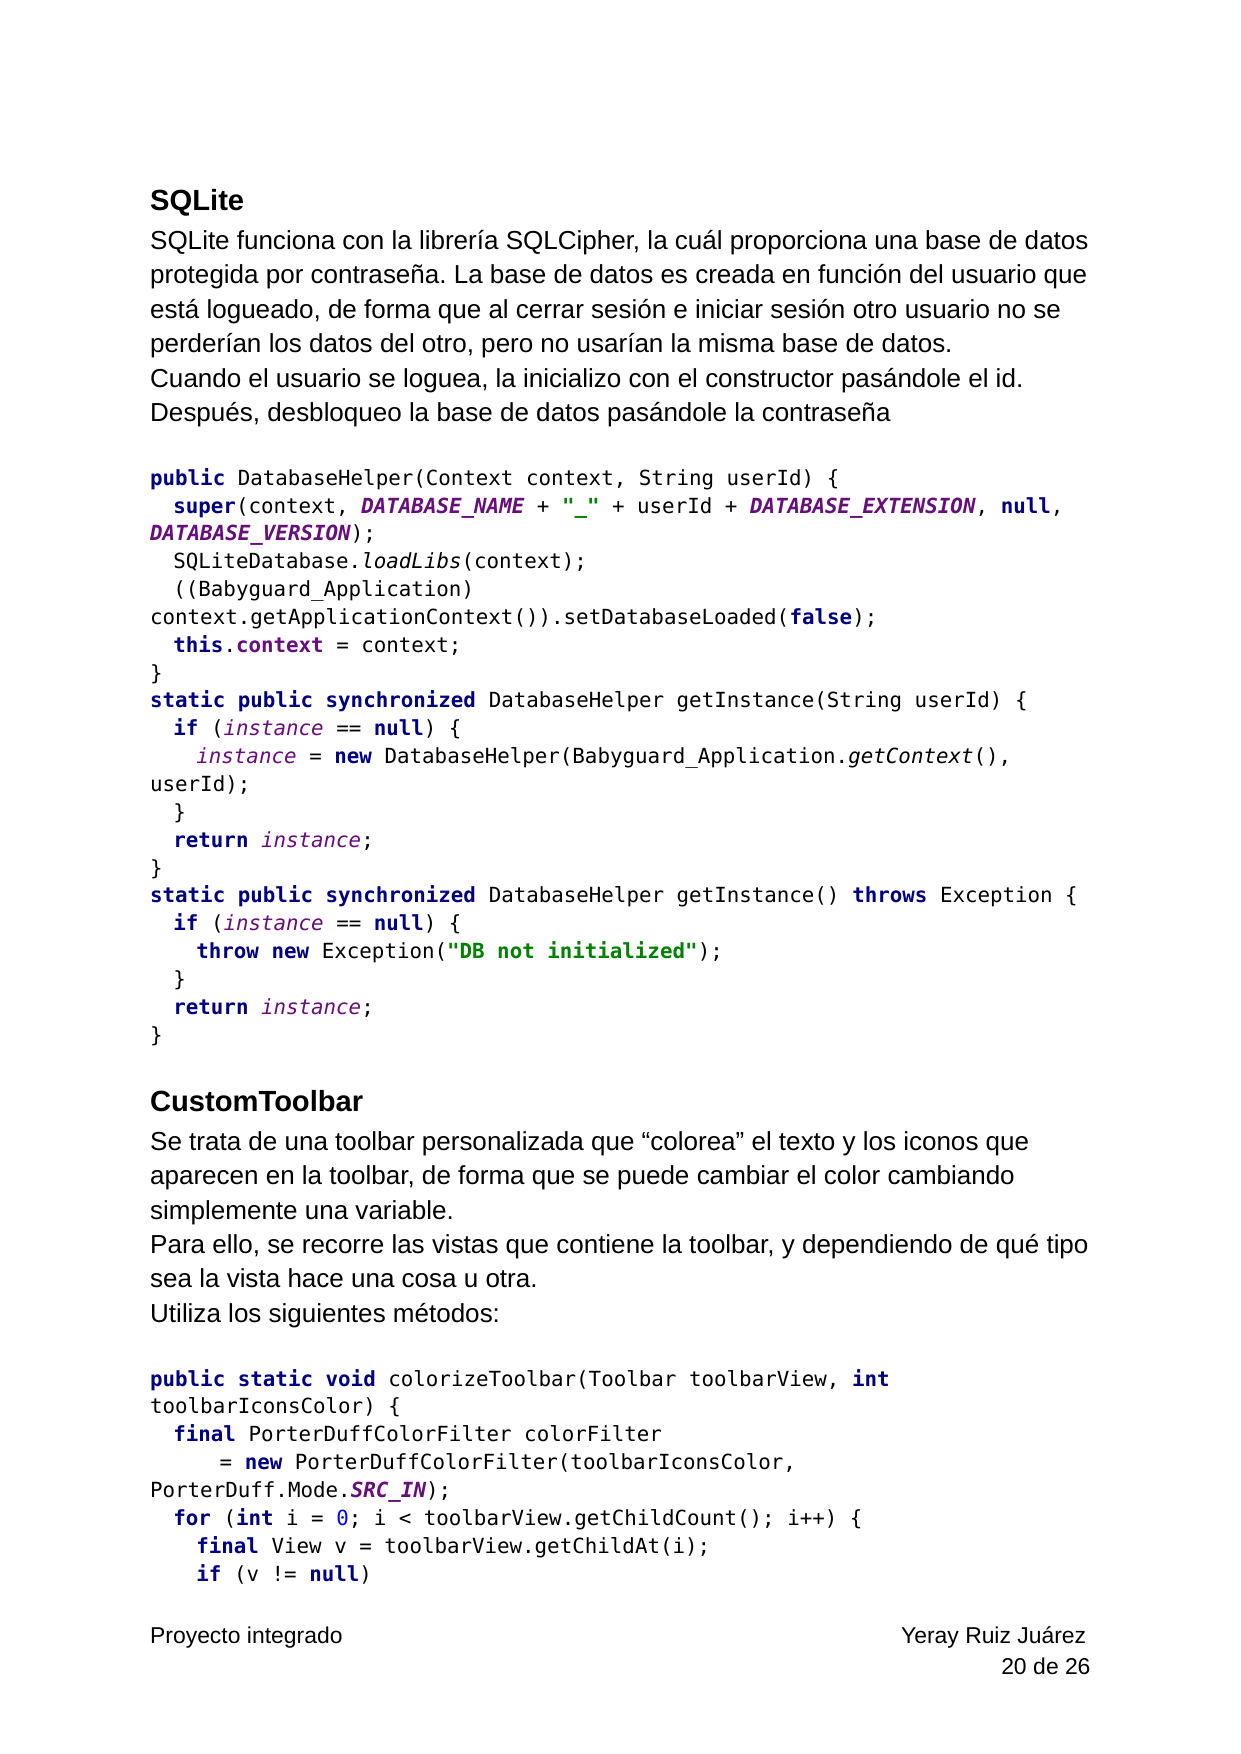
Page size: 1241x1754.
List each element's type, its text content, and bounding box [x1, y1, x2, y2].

text instance = new DatabaseHelper(Babyguard_Application.getContext(), userId); [150, 744, 1090, 796]
text this.context = context; [150, 633, 1090, 657]
text } [150, 661, 1090, 685]
text Utiliza los siguientes métodos: [150, 1298, 1090, 1328]
text return instance; [150, 995, 1090, 1019]
text } [150, 800, 1090, 824]
subtitle SQLite [150, 183, 1090, 217]
text } [150, 967, 1090, 991]
text if (instance == null) { [150, 911, 1090, 936]
text public static void colorizeToolbar(Toolbar toolbarView, int toolbarIconsColor) { [150, 1367, 1090, 1419]
text static public synchronized DatabaseHelper getInstance(String userId) { [150, 688, 1090, 713]
text Cuando el usuario se loguea, la inicializo con el constructor pasándole el id. Después, desbloqueo la base de datos pasándole la contraseña [150, 363, 1090, 427]
subtitle CustomToolbar [150, 1084, 1090, 1118]
text public DatabaseHelper(Context context, String userId) { [150, 466, 1090, 490]
text } [150, 856, 1090, 880]
text static public synchronized DatabaseHelper getInstance() throws Exception { [150, 883, 1090, 908]
text final PorterDuffColorFilter colorFilter [150, 1422, 1090, 1447]
text throw new Exception("DB not initialized"); [150, 939, 1090, 963]
text } [150, 1023, 1090, 1047]
text return instance; [150, 828, 1090, 852]
text = new PorterDuffColorFilter(toolbarIconsColor, PorterDuff.Mode.SRC_IN); [150, 1450, 1090, 1502]
text for (int i = 0; i < toolbarView.getChildCount(); i++) { [150, 1506, 1090, 1530]
text if (instance == null) { [150, 716, 1090, 741]
text Se trata de una toolbar personalizada que “colorea” el texto y los iconos que aparecen en la toolbar, de forma que se puede cambiar el color cambiando simplemente una variable. [150, 1126, 1090, 1225]
text final View v = toolbarView.getChildAt(i); [150, 1534, 1090, 1558]
text if (v != null) [150, 1562, 1090, 1586]
text ((Babyguard_Application) context.getApplicationContext()).setDatabaseLoaded(false); [150, 577, 1090, 629]
text SQLite funciona con la librería SQLCipher, la cuál proporciona una base de datos protegida por contraseña. La base de datos es creada en función del usuario que está logueado, de forma que al cerrar sesión e iniciar sesión otro usuario no se perderían los datos del otro, pero no usarían la misma base de datos. [150, 225, 1090, 358]
text SQLiteDatabase.loadLibs(context); [150, 549, 1090, 573]
text Para ello, se recorre las vistas que contiene la toolbar, y dependiendo de qué tipo sea la vista hace una cosa u otra. [150, 1229, 1090, 1293]
text super(context, DATABASE_NAME + "_" + userId + DATABASE_EXTENSION, null, DATABASE_VERSION); [150, 494, 1090, 546]
